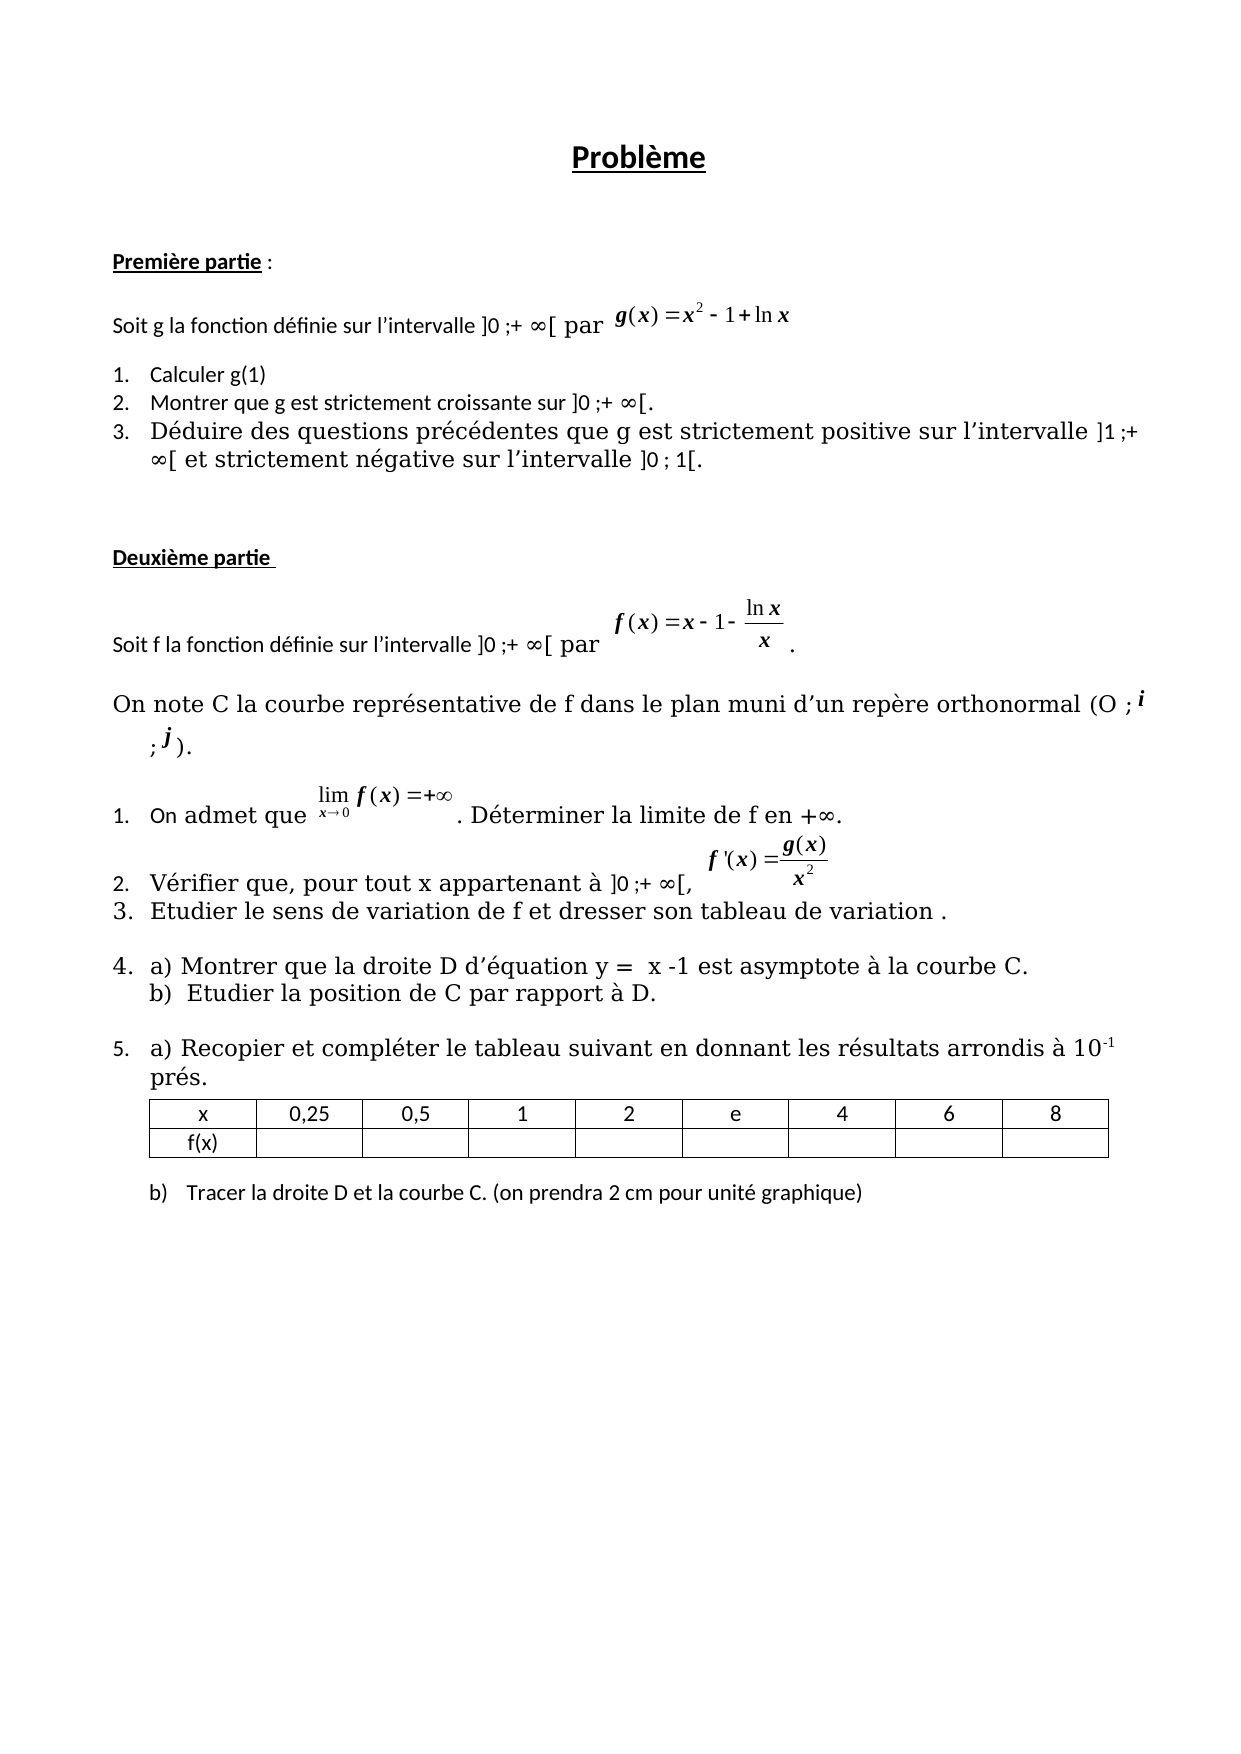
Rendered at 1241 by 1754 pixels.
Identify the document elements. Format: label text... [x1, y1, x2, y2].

list Vérifier que, pour tout x appartenant à ]0 ;+ ∞[, [112, 829, 1165, 897]
table_cell [363, 1129, 468, 1157]
table_header e [683, 1100, 788, 1127]
text Soit g la fonction définie sur l’intervalle ]0 ;+ ∞[ par [112, 296, 1165, 339]
table_cell f(x) [150, 1129, 256, 1157]
table_header x [150, 1100, 256, 1127]
list a) Montrer que la droite D d’équation y = x -1 est asymptote à la courbe C. [112, 952, 1165, 979]
table_header 6 [896, 1100, 1002, 1127]
list Calculer g(1) [112, 360, 1165, 388]
list Tracer la droite D et la courbe C. (on prendra 2 cm pour unité graphique) [149, 1178, 1165, 1206]
table_cell [789, 1129, 895, 1157]
table_header 0,5 [363, 1100, 468, 1127]
table_cell [896, 1129, 1002, 1157]
text Première partie : [75, 247, 1165, 275]
list a) Recopier et compléter le tableau suivant en donnant les résultats arrondis à 10-1 prés. [112, 1034, 1165, 1090]
table_header 2 [576, 1100, 682, 1127]
table_cell [257, 1129, 362, 1157]
text Soit f la fonction définie sur l’intervalle ]0 ;+ ∞[ par . [112, 592, 1165, 658]
text On note C la courbe représentative de f dans le plan muni d’un repère orthonormal (O ; ;). [112, 679, 1165, 759]
text Problème [112, 137, 1165, 177]
table_header 8 [1003, 1100, 1108, 1127]
text Deuxième partie [112, 543, 1165, 571]
table_cell [683, 1129, 788, 1157]
list On admet que . Déterminer la limite de f en +∞. [112, 780, 1165, 829]
table_cell [1003, 1129, 1108, 1157]
table_cell [576, 1129, 682, 1157]
table_header 4 [789, 1100, 895, 1127]
table_header 1 [469, 1100, 575, 1127]
table_cell [469, 1129, 575, 1157]
list Déduire des questions précédentes que g est strictement positive sur l’intervalle ]1 ;+ ∞[ et strictement négative sur l’intervalle ]0 ; 1[. [112, 416, 1165, 473]
list Etudier le sens de variation de f et dresser son tableau de variation . [112, 897, 1165, 924]
list Montrer que g est strictement croissante sur ]0 ;+ ∞[. [112, 388, 1165, 416]
list Etudier la position de C par rapport à D. [149, 979, 1165, 1007]
table_header 0,25 [257, 1100, 362, 1127]
